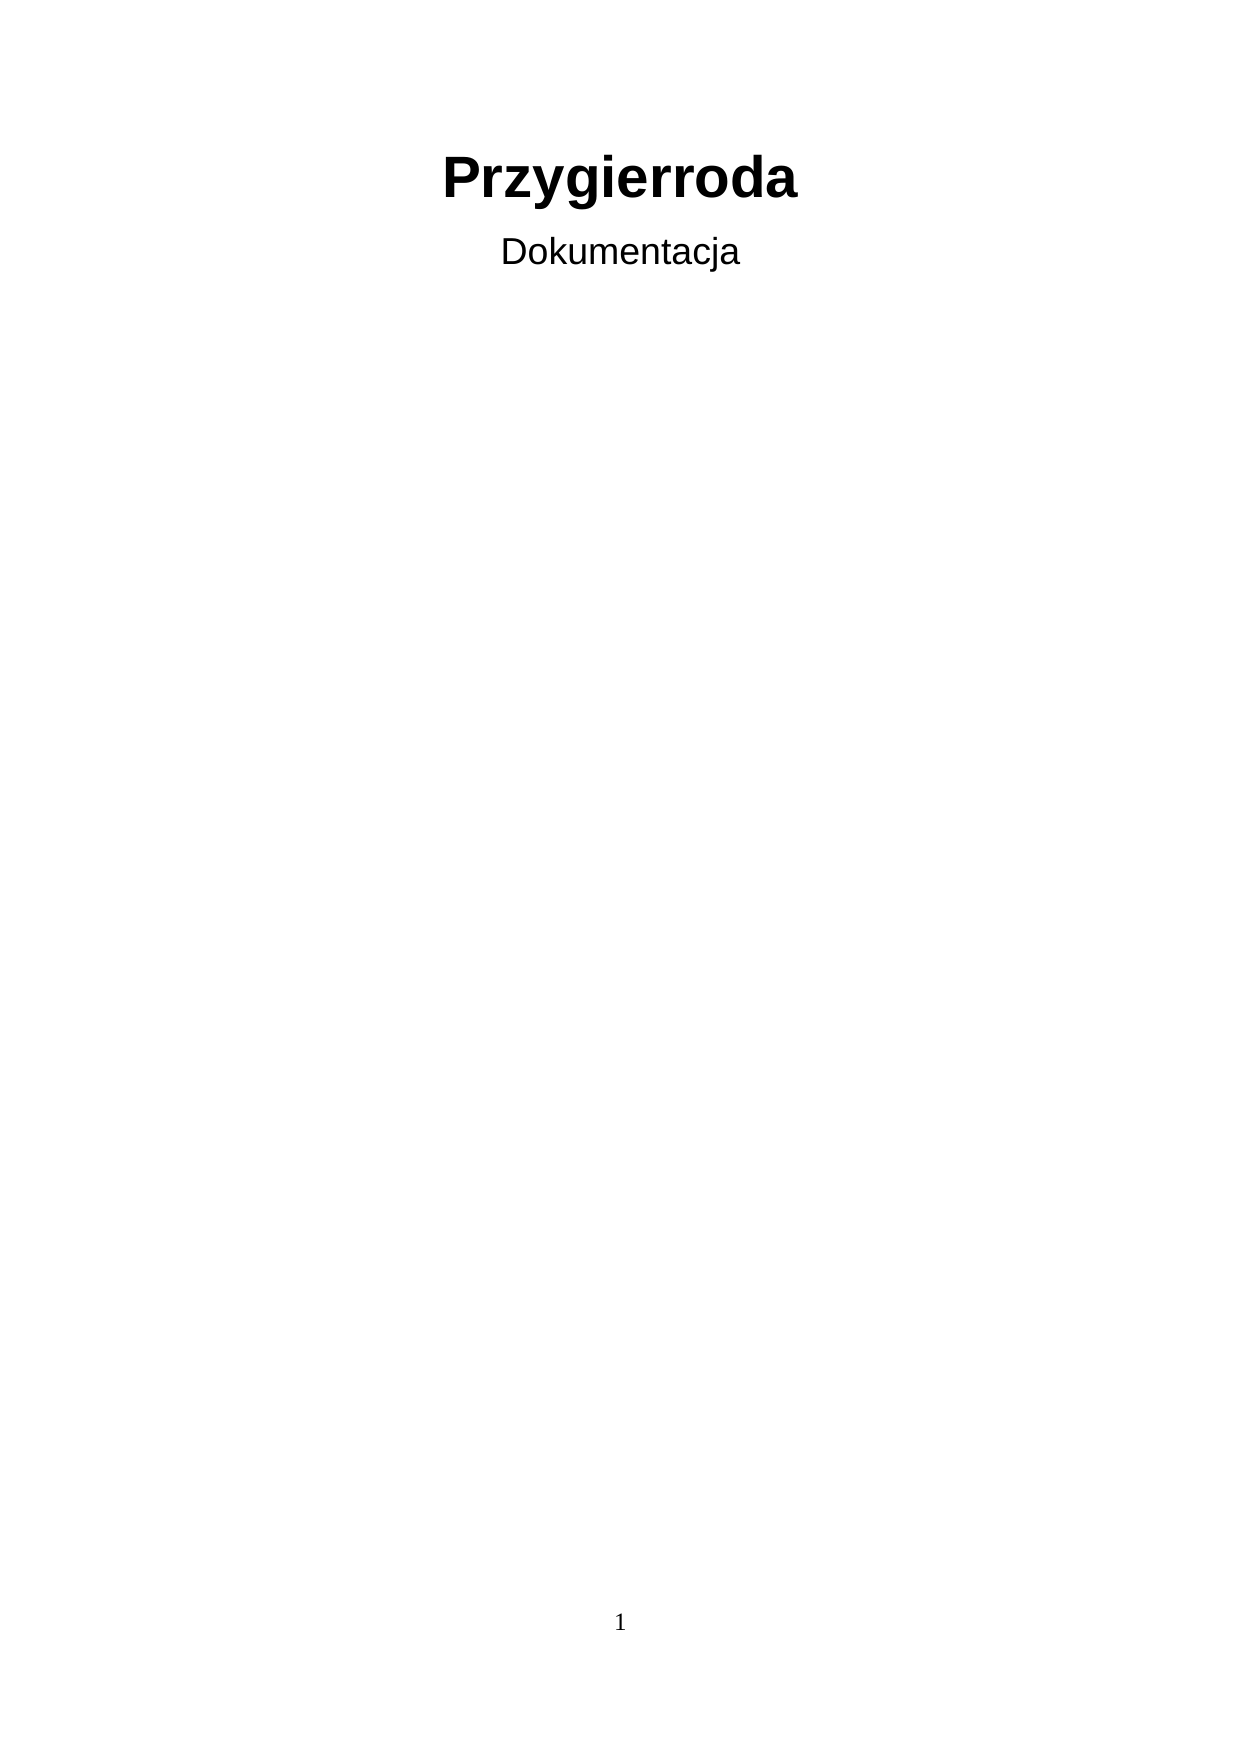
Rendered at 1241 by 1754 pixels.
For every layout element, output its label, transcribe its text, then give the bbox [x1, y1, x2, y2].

subtitle Dokumentacja [118, 229, 1122, 272]
title Przygierroda [118, 143, 1122, 210]
